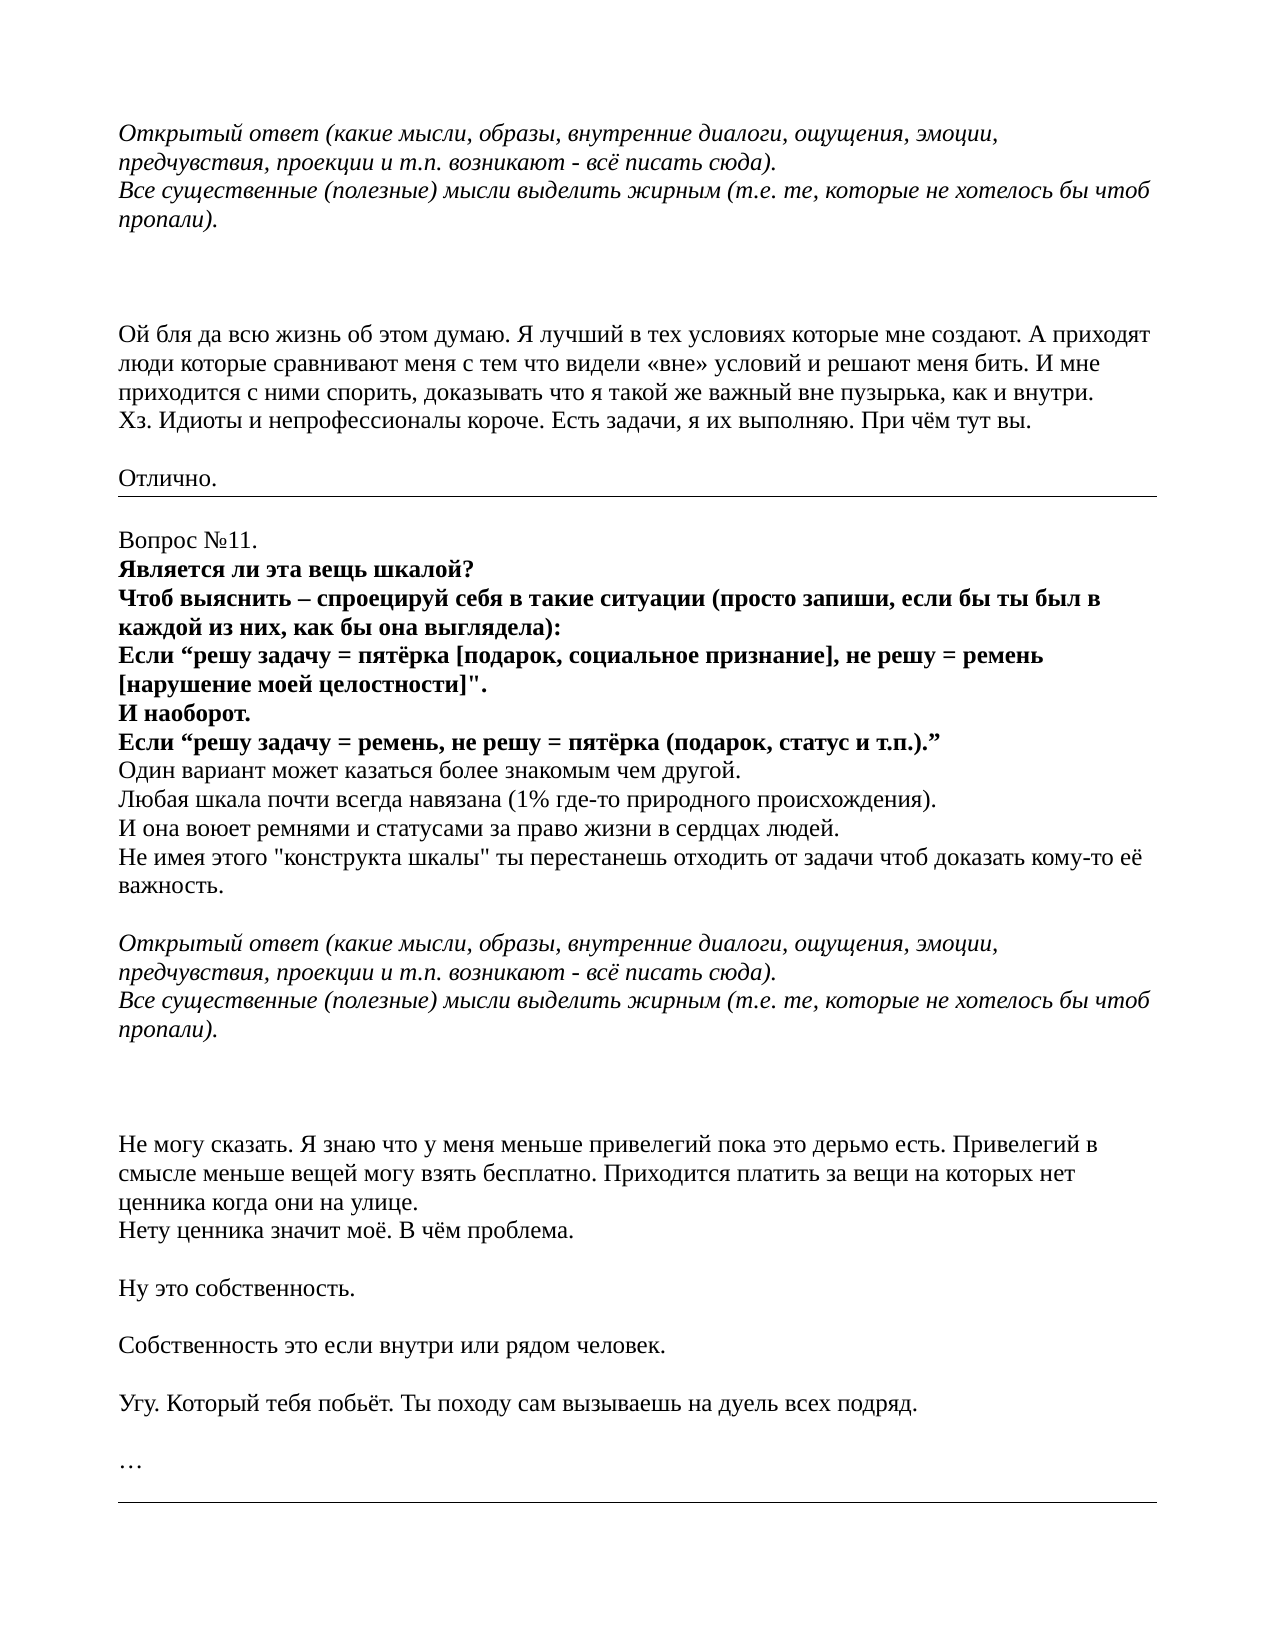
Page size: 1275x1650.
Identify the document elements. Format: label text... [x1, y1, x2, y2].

text Не могу сказать. Я знаю что у меня меньше привелегий пока это дерьмо есть. Привелегий в смысле меньше вещей могу взять бесплатно. Приходится платить за вещи на которых нет ценника когда они на улице. [118, 1129, 1157, 1215]
text Открытый ответ (какие мысли, образы, внутренние диалоги, ощущения, эмоции, предчувствия, проекции и т.п. возникают - всё писать сюда). [118, 118, 1157, 176]
text Открытый ответ (какие мысли, образы, внутренние диалоги, ощущения, эмоции, предчувствия, проекции и т.п. возникают - всё писать сюда). [118, 928, 1157, 985]
text Ну это собственность. [118, 1273, 1157, 1302]
text Ой бля да всю жизнь об этом думаю. Я лучший в тех условиях которые мне создают. А приходят люди которые сравнивают меня с тем что видели «вне» условий и решают меня бить. И мне приходится с ними спорить, доказывать что я такой же важный вне пузырька, как и внутри. [118, 319, 1157, 406]
text Отлично. [118, 463, 1157, 496]
text Является ли эта вещь шкалой? [118, 554, 1157, 583]
text … [118, 1445, 1157, 1474]
text Хз. Идиоты и непрофессионалы короче. Есть задачи, я их выполняю. При чём тут вы. [118, 406, 1157, 434]
text Все существенные (полезные) мысли выделить жирным (т.е. те, которые не хотелось бы чтоб пропали). [118, 176, 1157, 233]
text Чтоб выяснить – спроецируй себя в такие ситуации (просто запиши, если бы ты был в каждой из них, как бы она выглядела): [118, 583, 1157, 640]
text Собственность это если внутри или рядом человек. [118, 1330, 1157, 1359]
text Не имея этого "конструкта шкалы" ты перестанешь отходить от задачи чтоб доказать кому-то её важность. [118, 842, 1157, 899]
text И она воюет ремнями и статусами за право жизни в сердцах людей. [118, 813, 1157, 842]
text Нету ценника значит моё. В чём проблема. [118, 1215, 1157, 1244]
text Угу. Который тебя побьёт. Ты походу сам вызываешь на дуель всех подряд. [118, 1388, 1157, 1417]
text Если “решу задачу = ремень, не решу = пятёрка (подарок, статус и т.п.).” [118, 727, 1157, 755]
text Любая шкала почти всегда навязана (1% где-то природного происхождения). [118, 784, 1157, 813]
text И наоборот. [118, 698, 1157, 727]
text Вопрос №11. [118, 525, 1157, 554]
text Если “решу задачу = пятёрка [подарок, социальное признание], не решу = ремень [нарушение моей целостности]". [118, 640, 1157, 698]
text Все существенные (полезные) мысли выделить жирным (т.е. те, которые не хотелось бы чтоб пропали). [118, 985, 1157, 1043]
text Один вариант может казаться более знакомым чем другой. [118, 755, 1157, 784]
